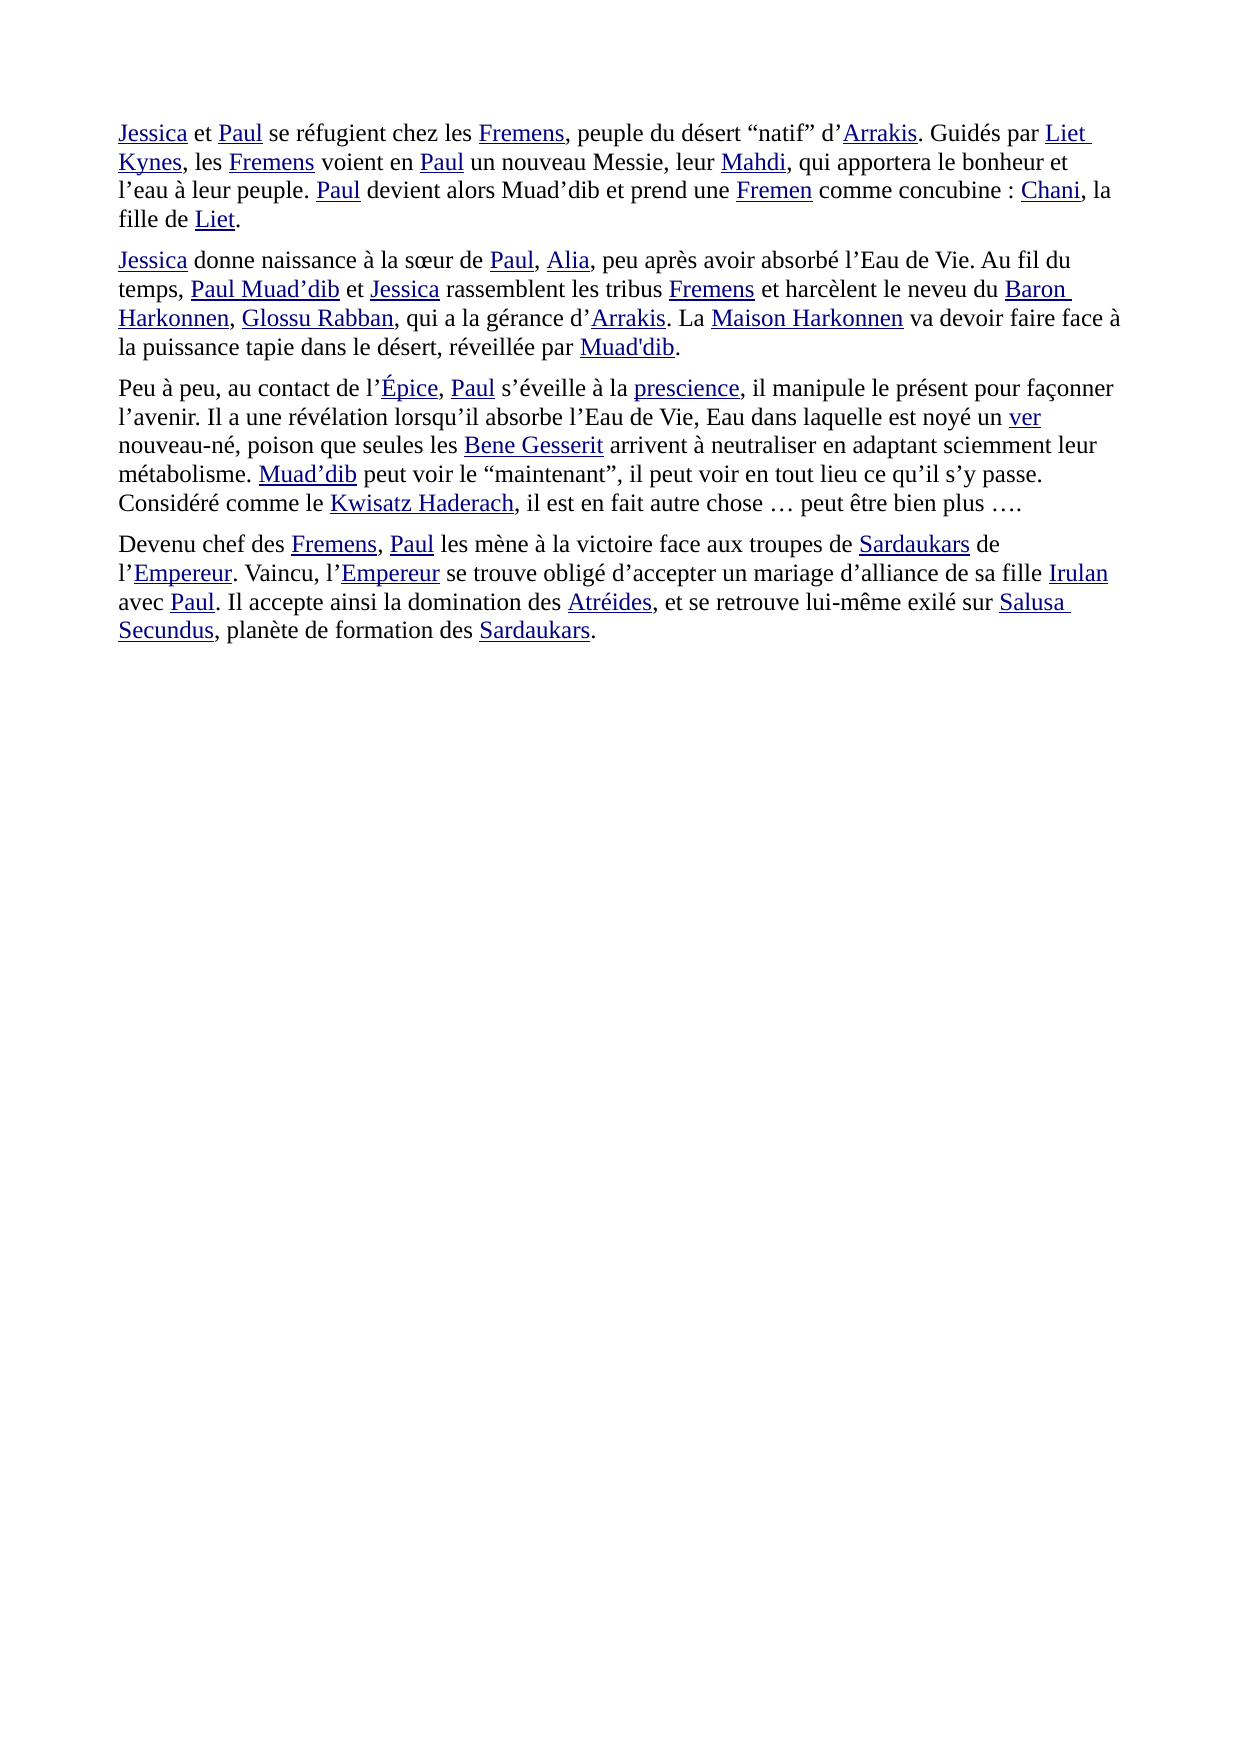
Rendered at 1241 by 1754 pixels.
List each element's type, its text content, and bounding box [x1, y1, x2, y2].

text Jessica donne naissance à la sœur de Paul, Alia, peu après avoir absorbé l’Eau de Vie. Au fil du temps, Paul Muad’dib et Jessica rassemblent les tribus Fremens et harcèlent le neveu du Baron Harkonnen, Glossu Rabban, qui a la gérance d’Arrakis. La Maison Harkonnen va devoir faire face à la puissance tapie dans le désert, réveillée par Muad'dib. [118, 246, 1122, 361]
text Devenu chef des Fremens, Paul les mène à la victoire face aux troupes de Sardaukars de l’Empereur. Vaincu, l’Empereur se trouve obligé d’accepter un mariage d’alliance de sa fille Irulan avec Paul. Il accepte ainsi la domination des Atréides, et se retrouve lui-même exilé sur Salusa Secundus, planète de formation des Sardaukars. [118, 529, 1122, 644]
text Peu à peu, au contact de l’Épice, Paul s’éveille à la prescience, il manipule le présent pour façonner l’avenir. Il a une révélation lorsqu’il absorbe l’Eau de Vie, Eau dans laquelle est noyé un ver nouveau-né, poison que seules les Bene Gesserit arrivent à neutraliser en adaptant sciemment leur métabolisme. Muad’dib peut voir le “maintenant”, il peut voir en tout lieu ce qu’il s’y passe. Considéré comme le Kwisatz Haderach, il est en fait autre chose … peut être bien plus …. [118, 373, 1122, 517]
text Jessica et Paul se réfugient chez les Fremens, peuple du désert “natif” d’Arrakis. Guidés par Liet Kynes, les Fremens voient en Paul un nouveau Messie, leur Mahdi, qui apportera le bonheur et l’eau à leur peuple. Paul devient alors Muad’dib et prend une Fremen comme concubine : Chani, la fille de Liet. [118, 118, 1122, 233]
